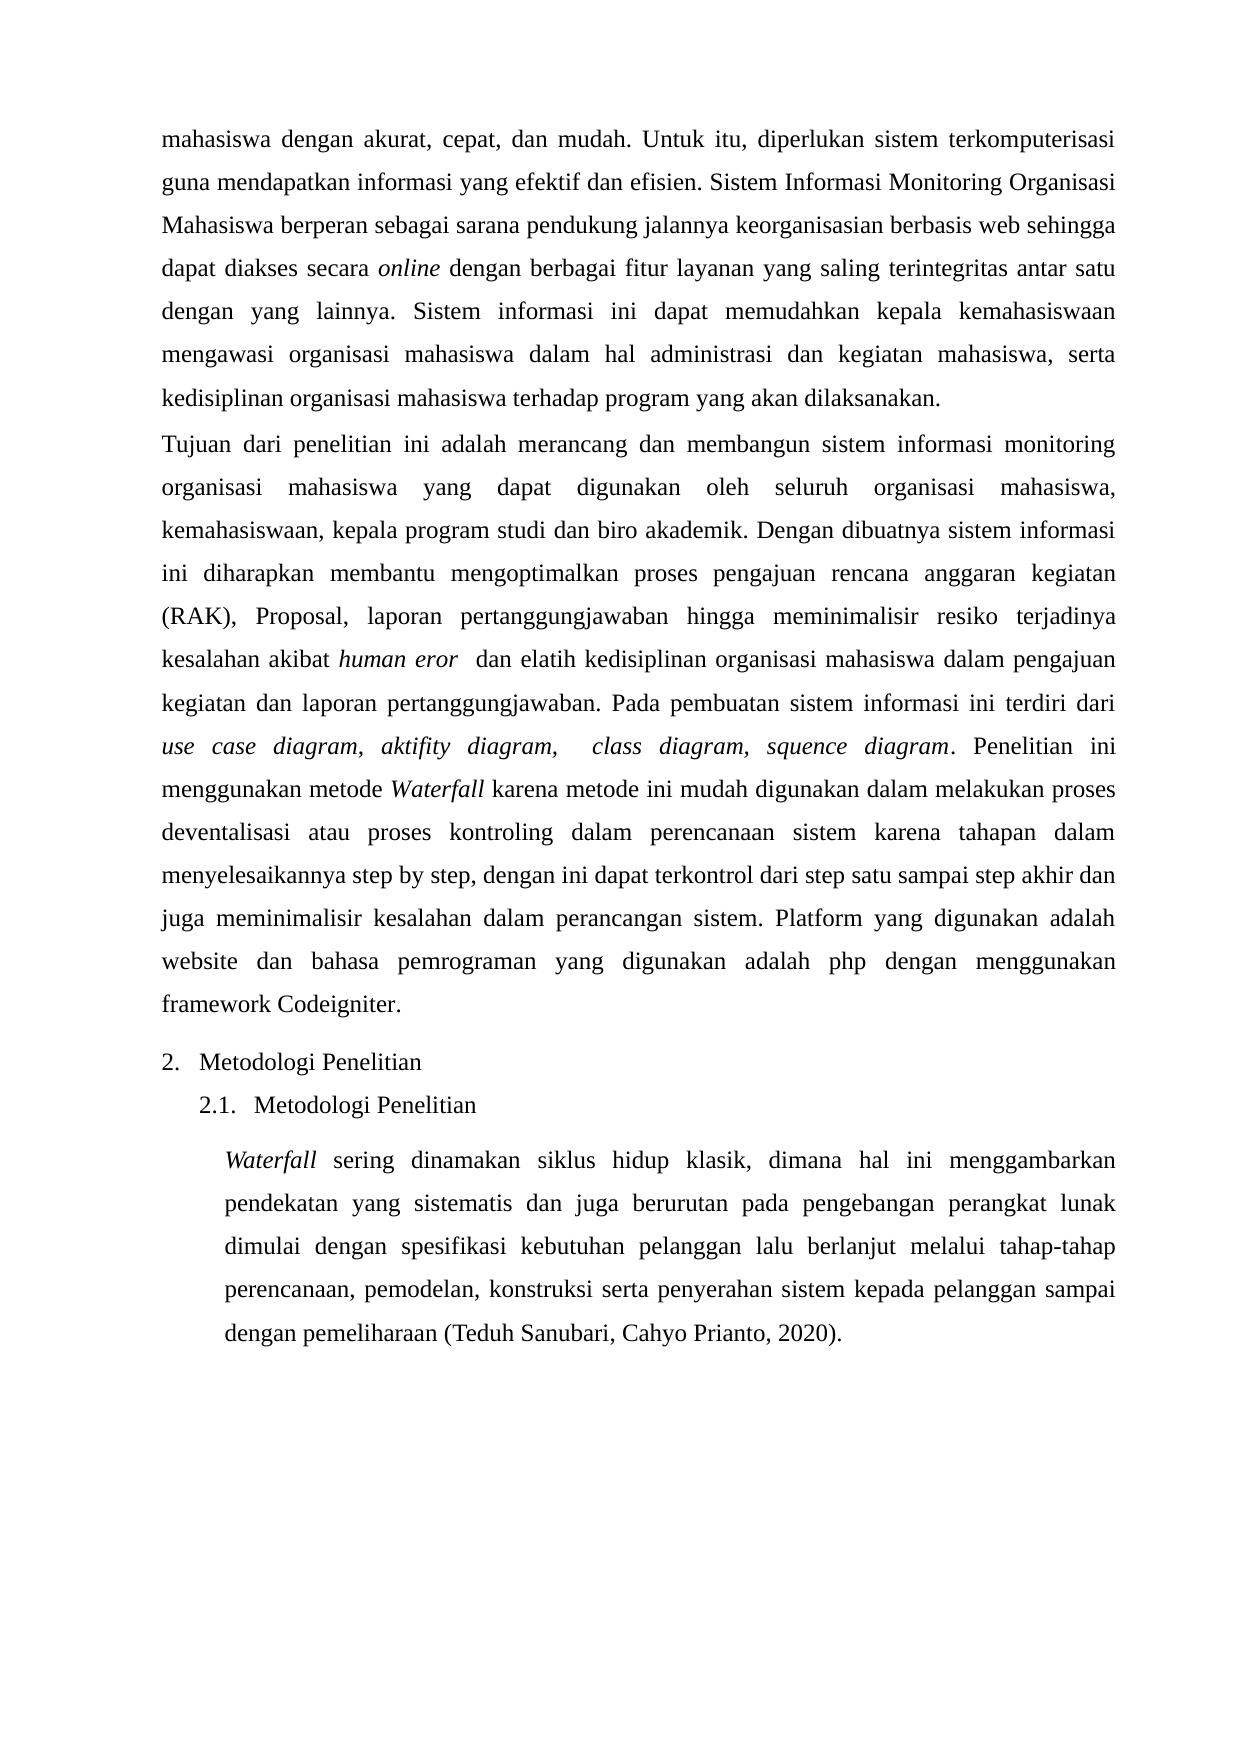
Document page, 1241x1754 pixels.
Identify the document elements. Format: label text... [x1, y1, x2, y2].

table_cell Metodologi Penelitian Metodologi Penelitian Waterfall sering dinamakan siklus hidup klasik, dimana hal ini menggambarkan pendekatan yang sistematis dan juga berurutan pada pengebangan perangkat lunak dimulai dengan spesifikasi kebutuhan pelanggan lalu berlanjut melalui tahap-tahap perencanaan, pemodelan, konstruksi serta penyerahan sistem kepada pelanggan sampai dengan pemeliharaan (Teduh Sanubari, Cahyo Prianto, 2020)⁠. Gambar 1. Metode Waterfall Adapun penjelasan waterfall sebagai berikut : Analisis kebutuhan Dalam penelitian ini melakukan observasi untuk menemukan letak permasalahan yang ada pada sistem yang berjalan, kebutuhan sistem dan solusi untuk mengatasi permasalahan yang ada pada sistem yang berjalan. Penulis melakukan wawancara dengan kepala bagian kemahasiswaan Universitas Banten Jaya, setelah melakukan observasi penulis mendapat informasi mengenai alur dari sistem yang berjalan dan hal yang dibutuhkan oleh penulis untuk membangun sistem monitoring Organisasi mahasiswa. Desain Sitem Pada tahap ini penulis mengadaptasi hasil dari analisis kebutuhan dalam bentuk desain, diantaranya UML yang digunakan untuk pemodelan perangkat lunak agar lebih mudah diimplementasikan kedalam sistem. Kemudian untuk perancangan database penulis menggunakan MySQL dan untuk memberi gambaran penulis membuat desain interface menggunakan pencil dan metode yang digunakan dalam pengujian yaitu black box. Penilisan Kode Program Setelah melalu tahap analisis dan desain selanjutnya masuk kedalam tahap pembuatan kode program yaitu penulis mengimplementasikan rancangan program dalam bahasa pemprograman PHP dan menggunakan framework CodeIgniter, sehingga semua fungsi dapat dijalankan oleh pengguna. Penerapan Pada tahap ini penulis melakukan pengujian terhadap sistem yang bertujuan untuk mengevaluasi atribut-atribut atau fungsionalitas sebuah sistem apakah sesuai dengan kebutuhan yang diinginkan. Pengujian Program da Pemeliharaan Tahap terakhir yaitu pendukung dan pemeliharaan melakukan pemeliharaan secara berkala dimulai dari mencadangkan database, perubahan struktur hardware, dan update fitur pada sistem. Analisis Sistem Berjalan Pada proses pelaksanaan pengajuan kegiatan organisasi mahasiswa di universitas Banten Jaya, mahasiswa sulit mendapatkan tanda tangan dengan pihak yang bersangkutan dalam pengajuan kegiatan organisasi mahasiswa baik itu karena kesalahan format pengajuan maupun sulitnya bertemu dengan pihak tersebut, waktu yang kurang efektif dalam pengajuan kegiatan, kurang disiplinnya mahasiswa dalam pengajuan kegiatan dan juga bagi pihak yang bersangkutan untuk menyimpan arsip data setiap pelaksanaan untuk dijadikan laporan pertanggungjawaban, pihak kampus dan mahasiswa lainnya yang kurang mengetahui setiap kegiatan mahasiswa sehingga kurangnya minat mahasiswa terhadap setiap kegiatan mahasiswa disetiap tahunnya. Untuk mengatasi masalah tersebut penulis akan membangun sebuah sistem “Rancang Bangun Sistem Informasi Monitoring Organisasi Mahasiswa di Universitas Banten Jaya berbasis website menggunkana framework CodeIgniter”. Dari analisa yang telah dilakukan terhadap kegiatan organisasi mahasiswa yang akan berjalan dikemudian hari, maka perancangan sistem ini dengan memanfaatkan teknologi aplikasi berbasis website yang dilakukan untuk dapat mengatasi berbagai masalah dan kendala yang ada pada sistem yang berjalan saat ini. Use case Sistem Berjalan Gambar 2. Usecase Sistem Berjalan Adapun penjabaran use case diagram sistem berjalan pada Gambar 2 dijelaskan pada Tabel 1. Tabel 1. Deskripsi Use Case Aktifity Sistem Berjalan Gambar 3. Aktifity Sistem Berjalan Pengajuan RAK Gambar 4. Aktifity Sistem Berjalan Pengajuan Proposal Squence Diagram Gambar 5. Squence Diagram Sistem Berjalan Pengajuan RAK Gambar 6. Squence Diagram Sistem Berjalan Pengajuan Proposal Adapun rancangan prototype sistem pada penelitian ini terdapat 6 struktur tampilan yaitu sebagai berikut : Struktur Tampilan Biro Akademik Struktur tampilan biro akademik ketika melakukan login terdapat tampilan menu dashboard, Data Organisasi, Persetujuan Kegiatan, Persetujuan Artikel, dan logout. Adapun penjabarannya disajikan pada Gambar 7. Gambar 7. Struktur Tampilan Biro Akademik Struktur Tampilan Kemahasiswaan Struktur tampilan kemahasiswaan ketika melakukan login terdapat tampilan menu Dashboard, Data Pengguna, Data Organisasi, Persetujuan Kegiatan, Pengumuman, dan logout. Adapun penjabarannya disajikan pada Gambar 8. Gambar 8. Struktur Tampilan Kemahasiswaan Struktur Tampilan Kepala Program Studi Struktur tampilan kepala program studi ketika melakukan login terdapat tampilan menu Dashboard, Data Organisasi, Persetujuan Kegiatan dan logout. Adapun penjabarannya disajikan pada Gambar 9. Gambar 9. Struktur Tampilan Kepala Program Studi Struktur Tampilan DPM Struktur tampilan kepala program studi ketika melakukan login terdapat tampilan menu Dashboard, Data Organisasi, Persetujuan RAK dan logout. Adapun penjabarannya disajikan pada Gambar 10. Gambar 10. Struktur Tampilan DPM Struktur Tampilan BEM Struktur tampilan kepala program studi ketika melakukan login terdapat tampilan menu Dashboard, Data Organisasi, Pengajuan Kegaiatn, Persetujuan Kegiatan dan logout. Adapun penjabarannya disajikan pada Gambar 11. Gambar 11. Struktur Tampilan BEM Struktur Tampilan Organisasi Mahasiswa Struktur tampilan kepala program studi ketika melakukan login terdapat tampilan menu Dashboard, Data Organisasi, Pengajuan Kegaiatn, dan logout. Adapun penjabarannya disajikan pada Gambar 12. Gambar 12. Struktur Tampilan Organisasi Mahasiswa Rancangan Prototype Sistem Pemodelan data Gambar 13. Pemodelan Data [118, 1041, 1122, 1432]
table_header mahasiswa dengan akurat, cepat, dan mudah. Untuk itu, diperlukan sistem terkomputerisasi guna mendapatkan informasi yang efektif dan efisien. Sistem Informasi Monitoring Organisasi Mahasiswa berperan sebagai sarana pendukung jalannya keorganisasian berbasis web sehingga dapat diakses secara online dengan berbagai fitur layanan yang saling terintegritas antar satu dengan yang lainnya. Sistem informasi ini dapat memudahkan kepala kemahasiswaan mengawasi organisasi mahasiswa dalam hal administrasi dan kegiatan mahasiswa, serta kedisiplinan organisasi mahasiswa terhadap program yang akan dilaksanakan. Tujuan dari penelitian ini adalah merancang dan membangun sistem informasi monitoring organisasi mahasiswa yang dapat digunakan oleh seluruh organisasi mahasiswa, kemahasiswaan, kepala program studi dan biro akademik. Dengan dibuatnya sistem informasi ini diharapkan membantu mengoptimalkan proses pengajuan rencana anggaran kegiatan (RAK), Proposal, laporan pertanggungjawaban hingga meminimalisir resiko terjadinya kesalahan akibat human eror dan elatih kedisiplinan organisasi mahasiswa dalam pengajuan kegiatan dan laporan pertanggungjawaban. Pada pembuatan sistem informasi ini terdiri dari use case diagram, aktifity diagram, class diagram, squence diagram. Penelitian ini menggunakan metode Waterfall karena metode ini mudah digunakan dalam melakukan proses deventalisasi atau proses kontroling dalam perencanaan sistem karena tahapan dalam menyelesaikannya step by step, dengan ini dapat terkontrol dari step satu sampai step akhir dan juga meminimalisir kesalahan dalam perancangan sistem. Platform yang digunakan adalah website dan bahasa pemrograman yang digunakan adalah php dengan menggunakan framework Codeigniter. [118, 118, 1122, 1041]
